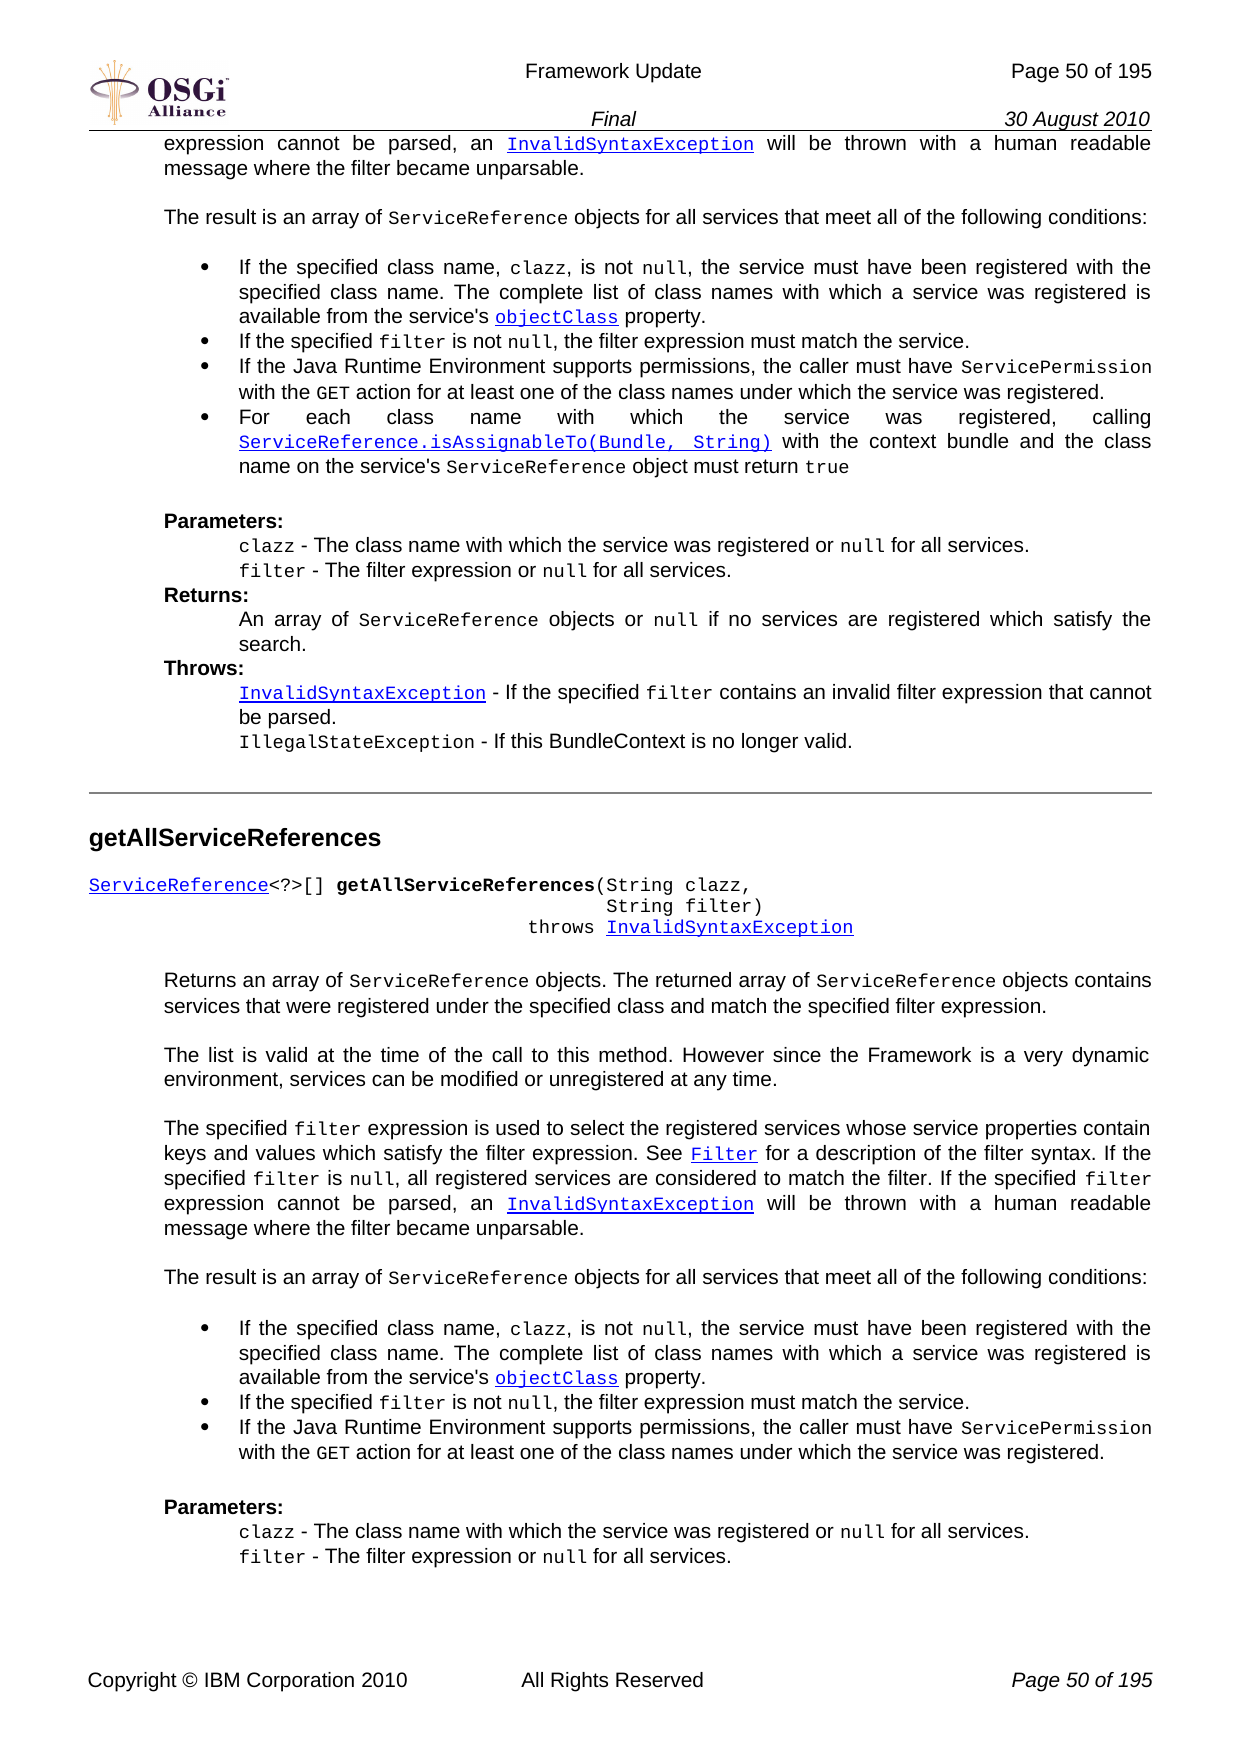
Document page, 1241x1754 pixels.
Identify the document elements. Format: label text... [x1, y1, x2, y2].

text expression cannot be parsed, an InvalidSyntaxException will be thrown with a human readable message where the filter became unparsable. [163, 131, 1152, 179]
text filter - The filter expression or null for all services. [238, 558, 1152, 583]
list If the specified class name, clazz, is not null, the service must have been registered with the specified class name. The complete list of class names with which a service was registered is available from the service's objectClass property. [201, 1315, 1152, 1390]
text clazz - The class name with which the service was registered or null for all services. [238, 532, 1152, 558]
list If the specified filter is not null, the filter expression must match the service. [201, 1390, 1152, 1415]
subtitle getAllServiceReferences [88, 822, 1152, 851]
text clazz - The class name with which the service was registered or null for all services. [238, 1518, 1152, 1544]
text Throws: [163, 656, 1152, 680]
picture [90, 60, 230, 125]
text Returns: [163, 583, 1152, 607]
text Returns an array of ServiceReference objects. The returned array of ServiceReference objects contains services that were registered under the specified class and match the specified filter expression. [163, 968, 1152, 1017]
list If the Java Runtime Environment supports permissions, the caller must have ServicePermission with the GET action for at least one of the class names under which the service was registered. [201, 1415, 1152, 1465]
list If the Java Runtime Environment supports permissions, the caller must have ServicePermission with the GET action for at least one of the class names under which the service was registered. [201, 354, 1152, 405]
list If the specified filter is not null, the filter expression must match the service. [201, 329, 1152, 354]
text The result is an array of ServiceReference objects for all services that meet all of the following conditions: [163, 1265, 1152, 1290]
text The specified filter expression is used to select the registered services whose service properties contain keys and values which satisfy the filter expression. See Filter for a description of the filter syntax. If the specified filter is null, all registered services are considered to match the filter. If the specified filter expression cannot be parsed, an InvalidSyntaxException will be thrown with a human readable message where the filter became unparsable. [163, 1115, 1152, 1240]
text Parameters: [163, 508, 1152, 532]
text The list is valid at the time of the call to this method. However since the Framework is a very dynamic environment, services can be modified or unregistered at any time. [163, 1042, 1152, 1090]
text The result is an array of ServiceReference objects for all services that meet all of the following conditions: [163, 204, 1152, 230]
text An array of ServiceReference objects or null if no services are registered which satisfy the search. [238, 607, 1152, 656]
list If the specified class name, clazz, is not null, the service must have been registered with the specified class name. The complete list of class names with which a service was registered is available from the service's objectClass property. [201, 255, 1152, 329]
text IllegalStateException - If this BundleContext is no longer valid. [238, 729, 1152, 754]
text ServiceReference<?>[] getAllServiceReferences(String clazz, String filter) throws InvalidSyntaxException [88, 875, 1152, 939]
text filter - The filter expression or null for all services. [238, 1544, 1152, 1569]
text InvalidSyntaxException - If the specified filter contains an invalid filter expression that cannot be parsed. [238, 680, 1152, 729]
text Parameters: [163, 1494, 1152, 1518]
list For each class name with which the service was registered, calling ServiceReference.isAssignableTo(Bundle, String) with the context bundle and the class name on the service's ServiceReference object must return true [201, 405, 1152, 479]
